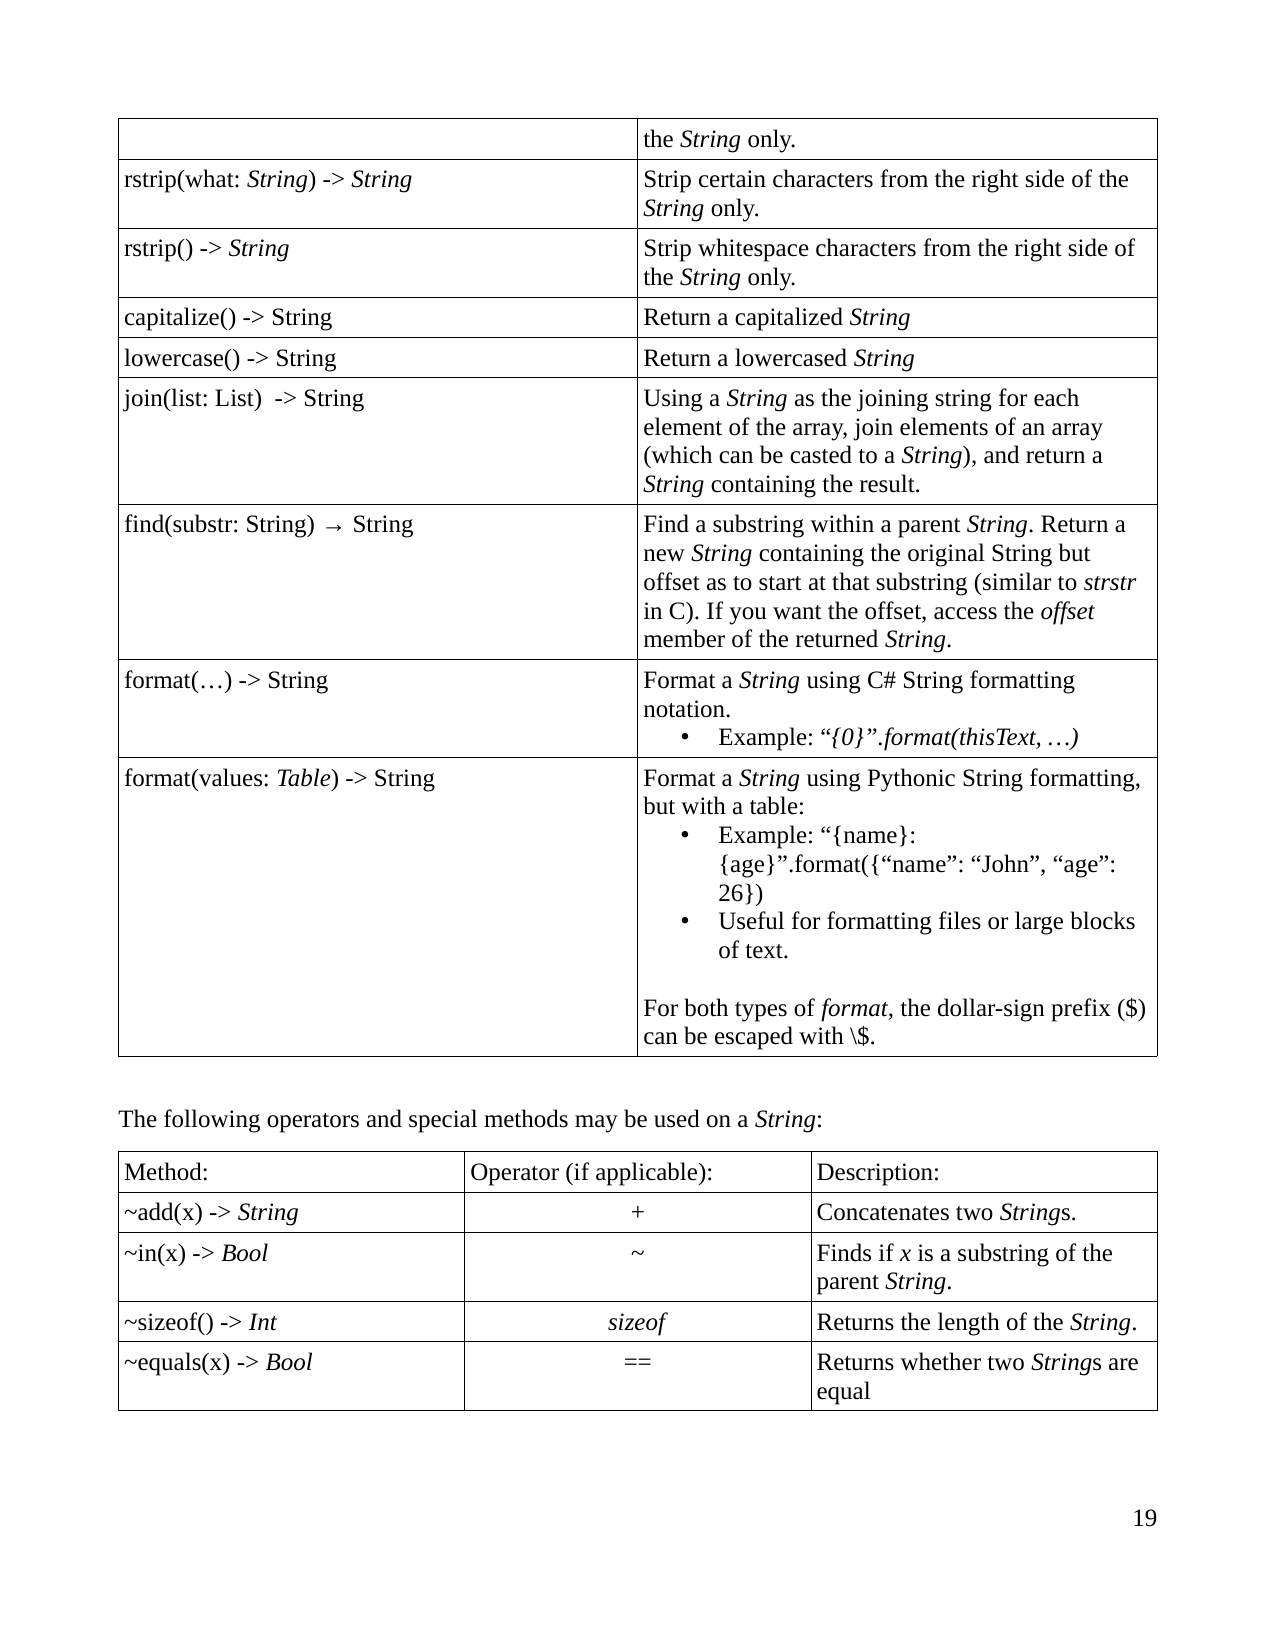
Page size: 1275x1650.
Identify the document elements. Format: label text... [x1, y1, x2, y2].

table_cell format(…) -> String [119, 660, 637, 757]
table_cell Finds if x is a substring of the parent String. [812, 1233, 1157, 1301]
table_cell ~add(x) -> String [119, 1193, 464, 1232]
table_cell == [465, 1342, 811, 1410]
table_cell join(list: List) -> String [119, 378, 637, 504]
table_cell + [465, 1193, 811, 1232]
table_cell sizeof [465, 1302, 811, 1341]
table_cell the String only. [638, 119, 1157, 158]
table_header Description: [812, 1152, 1157, 1192]
table_header Method: [119, 1152, 464, 1192]
table_cell ~equals(x) -> Bool [119, 1342, 464, 1410]
table_cell ~sizeof() -> Int [119, 1302, 464, 1341]
table_cell format(values: Table) -> String [119, 758, 637, 1056]
table_cell rstrip(what: String) -> String [119, 160, 637, 227]
table_cell find(substr: String) → String [119, 505, 637, 659]
table_header Operator (if applicable): [465, 1152, 811, 1192]
table_cell Return a capitalized String [638, 298, 1157, 337]
table_cell Returns the length of the String. [812, 1302, 1157, 1341]
table_cell Concatenates two Strings. [812, 1193, 1157, 1232]
table_cell ~ [465, 1233, 811, 1301]
text The following operators and special methods may be used on a String: [118, 1104, 1157, 1132]
table_cell rstrip() -> String [119, 229, 637, 297]
table_cell [119, 119, 637, 158]
table_cell ~in(x) -> Bool [119, 1233, 464, 1301]
table_cell capitalize() -> String [119, 298, 637, 337]
table_cell lowercase() -> String [119, 338, 637, 377]
table_cell Returns whether two Strings are equal [812, 1342, 1157, 1410]
table_cell Format a String using C# String formatting notation. Example: “{0}”.format(thisText, …) [638, 660, 1157, 757]
table_cell Return a lowercased String [638, 338, 1157, 377]
table_cell Find a substring within a parent String. Return a new String containing the original String but offset as to start at that substring (similar to strstr in C). If you want the offset, access the offset member of the returned String. [638, 505, 1157, 659]
table_cell Using a String as the joining string for each element of the array, join elements of an array (which can be casted to a String), and return a String containing the result. [638, 378, 1157, 504]
table_cell Format a String using Pythonic String formatting, but with a table: Example: “{name}:{age}”.format({“name”: “John”, “age”: 26}) Useful for formatting files or large blocks of text. For both types of format, the dollar-sign prefix ($) can be escaped with \$. [638, 758, 1157, 1056]
table_cell Strip certain characters from the right side of the String only. [638, 160, 1157, 227]
table_cell Strip whitespace characters from the right side of the String only. [638, 229, 1157, 297]
